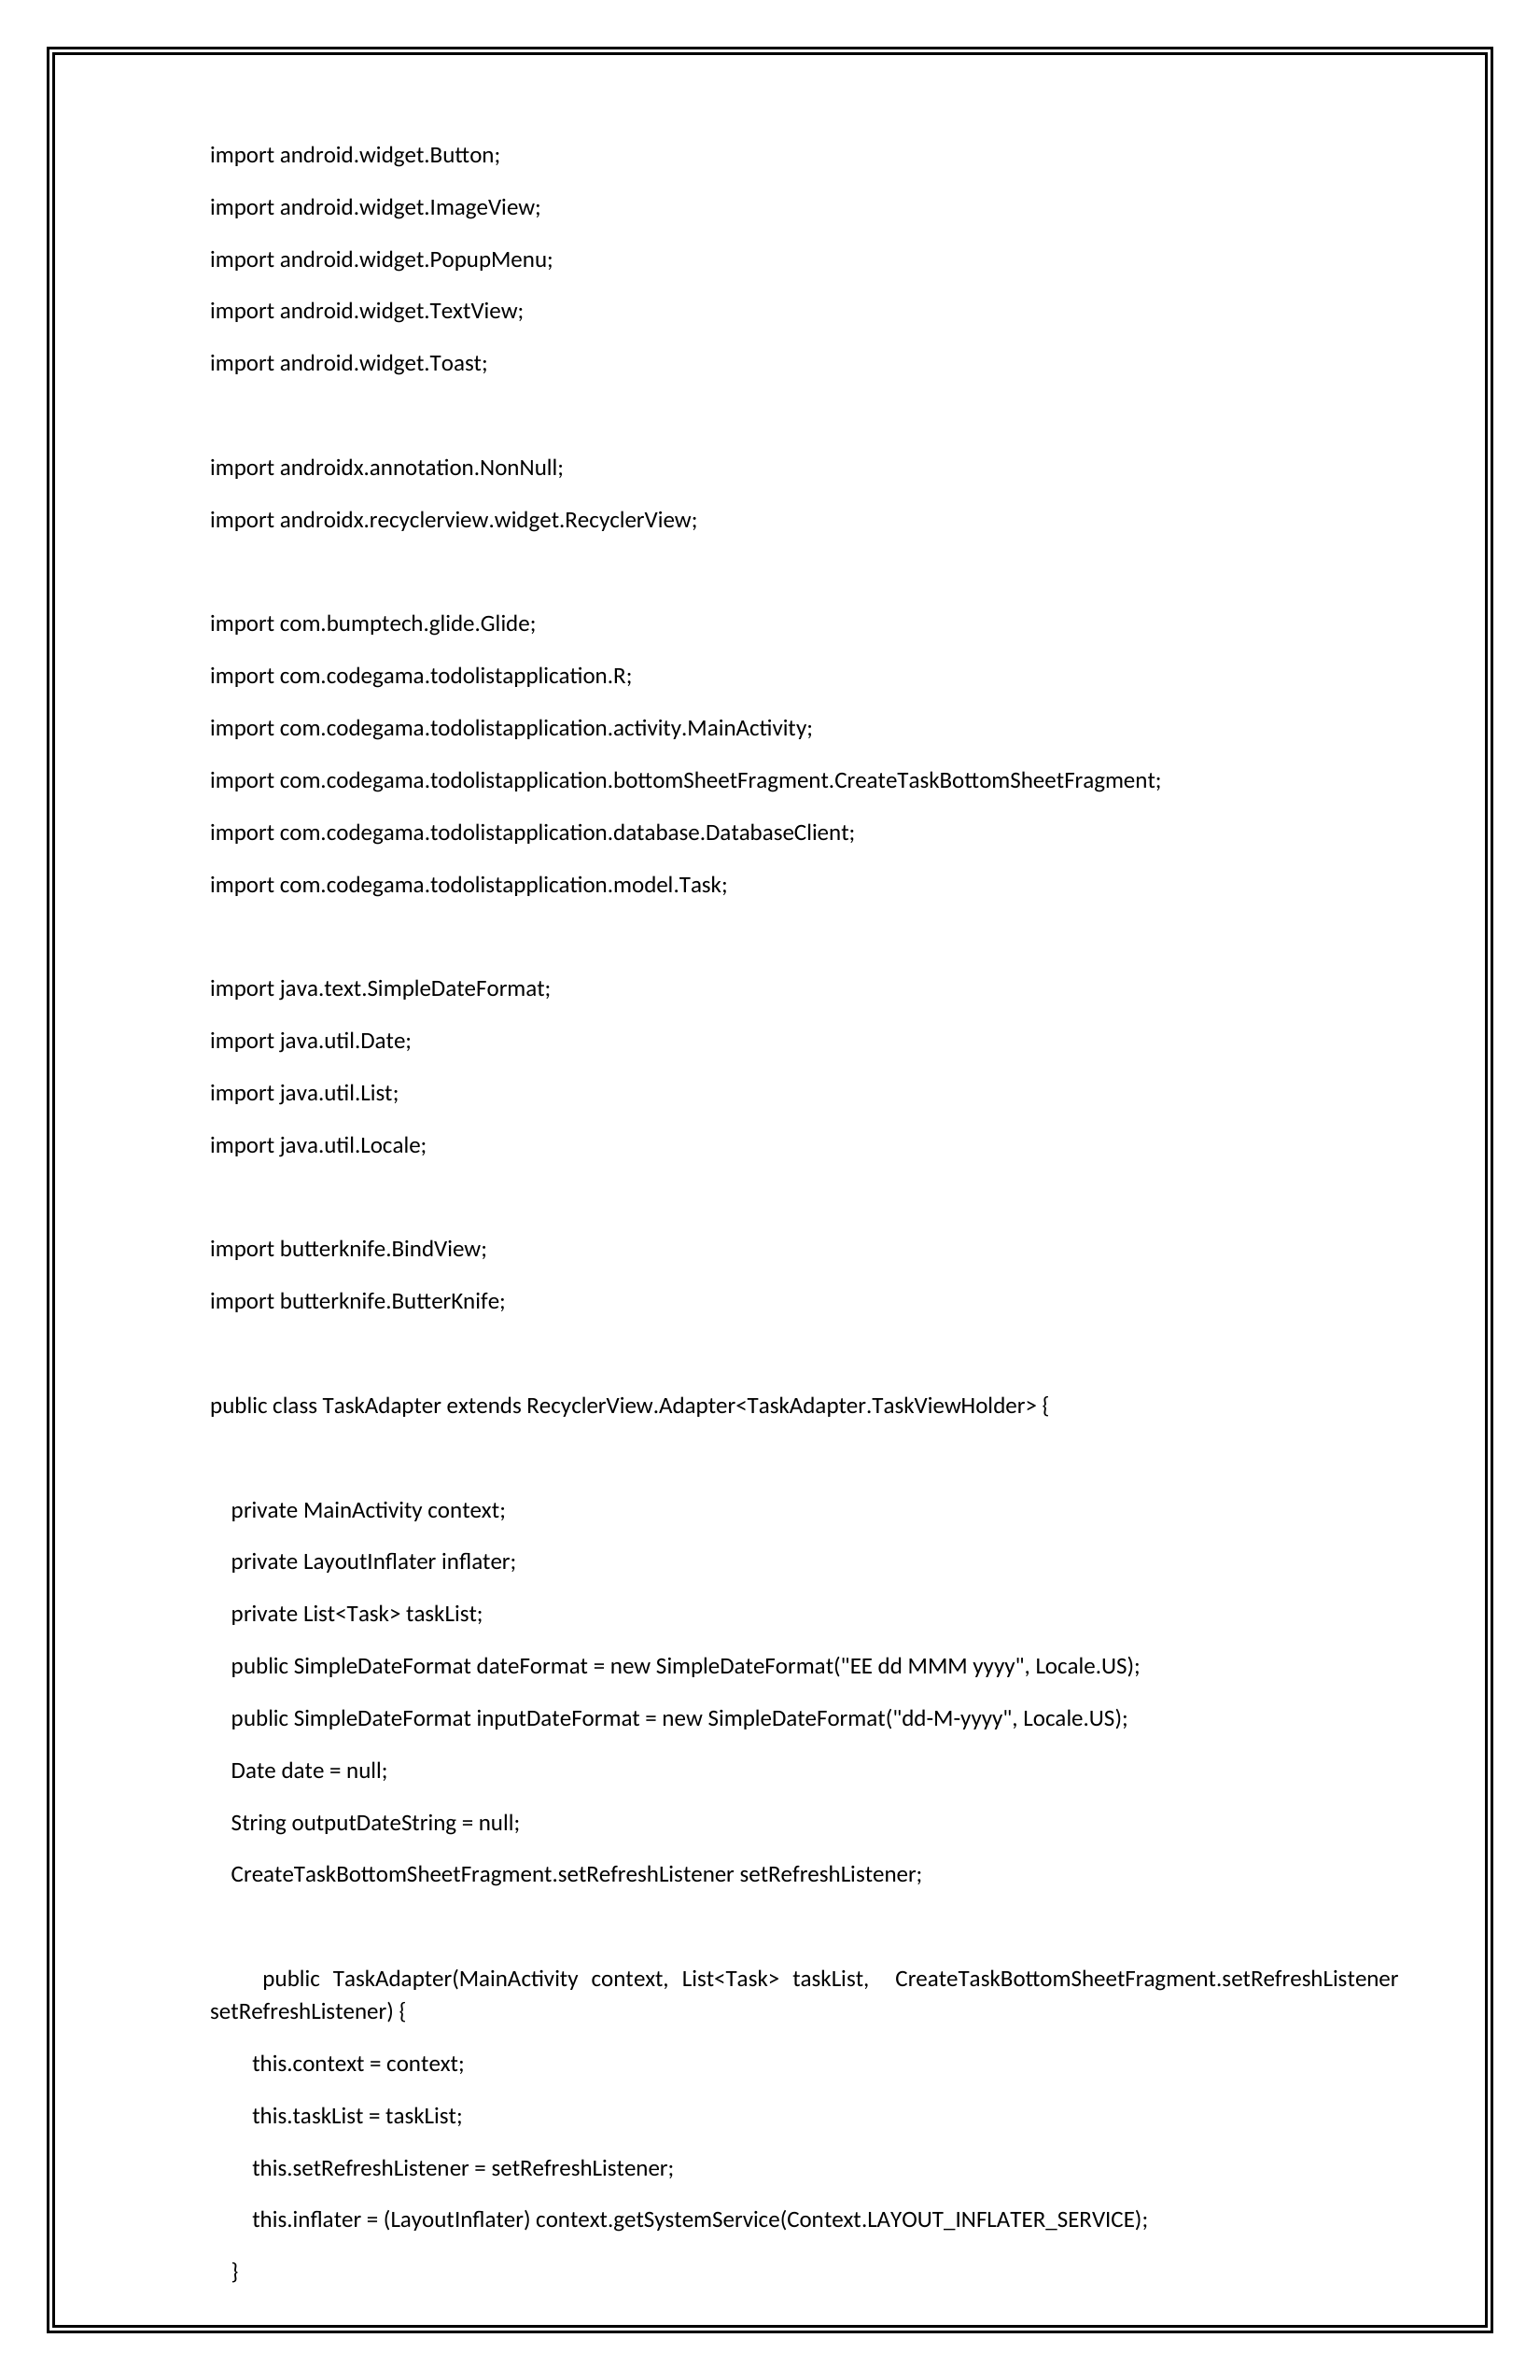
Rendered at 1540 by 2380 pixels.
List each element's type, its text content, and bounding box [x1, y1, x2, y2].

list import com.codegama.todolistapplication.bottomSheetFragment.CreateTaskBottomSheetFragment; [210, 765, 1400, 794]
list public SimpleDateFormat inputDateFormat = new SimpleDateFormat("dd-M-yyyy", Locale.US); [210, 1703, 1400, 1732]
list import com.bumptech.glide.Glide; [210, 609, 1400, 637]
list import butterknife.ButterKnife; [210, 1286, 1400, 1315]
list import com.codegama.todolistapplication.model.Task; [210, 870, 1400, 898]
list import android.widget.PopupMenu; [210, 245, 1400, 273]
list import android.widget.TextView; [210, 296, 1400, 325]
list private MainActivity context; [210, 1495, 1400, 1523]
list import java.util.Date; [210, 1026, 1400, 1055]
list import android.widget.Toast; [210, 348, 1400, 377]
list this.inflater = (LayoutInflater) context.getSystemService(Context.LAYOUT_INFLATER_SERVICE); [210, 2205, 1400, 2233]
list import androidx.recyclerview.widget.RecyclerView; [210, 505, 1400, 533]
list import androidx.annotation.NonNull; [210, 453, 1400, 482]
list Date date = null; [210, 1756, 1400, 1784]
list import java.util.Locale; [210, 1130, 1400, 1158]
list import com.codegama.todolistapplication.activity.MainActivity; [210, 713, 1400, 742]
list import android.widget.ImageView; [210, 192, 1400, 220]
list import butterknife.BindView; [210, 1234, 1400, 1263]
list import com.codegama.todolistapplication.R; [210, 661, 1400, 690]
list import android.widget.Button; [210, 140, 1400, 169]
list this.setRefreshListener = setRefreshListener; [210, 2153, 1400, 2181]
list public SimpleDateFormat dateFormat = new SimpleDateFormat("EE dd MMM yyyy", Locale.US); [210, 1651, 1400, 1680]
list import java.util.List; [210, 1078, 1400, 1107]
list private LayoutInflater inflater; [210, 1547, 1400, 1575]
list public TaskAdapter(MainActivity context, List<Task> taskList, CreateTaskBottomSheetFragment.setRefreshListener setRefreshListener) { [210, 1964, 1400, 2025]
list this.context = context; [210, 2049, 1400, 2078]
list CreateTaskBottomSheetFragment.setRefreshListener setRefreshListener; [210, 1859, 1400, 1888]
list String outputDateString = null; [210, 1808, 1400, 1836]
list public class TaskAdapter extends RecyclerView.Adapter<TaskAdapter.TaskViewHolder> { [210, 1391, 1400, 1420]
list import java.text.SimpleDateFormat; [210, 973, 1400, 1002]
list import com.codegama.todolistapplication.database.DatabaseClient; [210, 818, 1400, 846]
list } [210, 2257, 1400, 2286]
list private List<Task> taskList; [210, 1599, 1400, 1628]
list this.taskList = taskList; [210, 2101, 1400, 2129]
